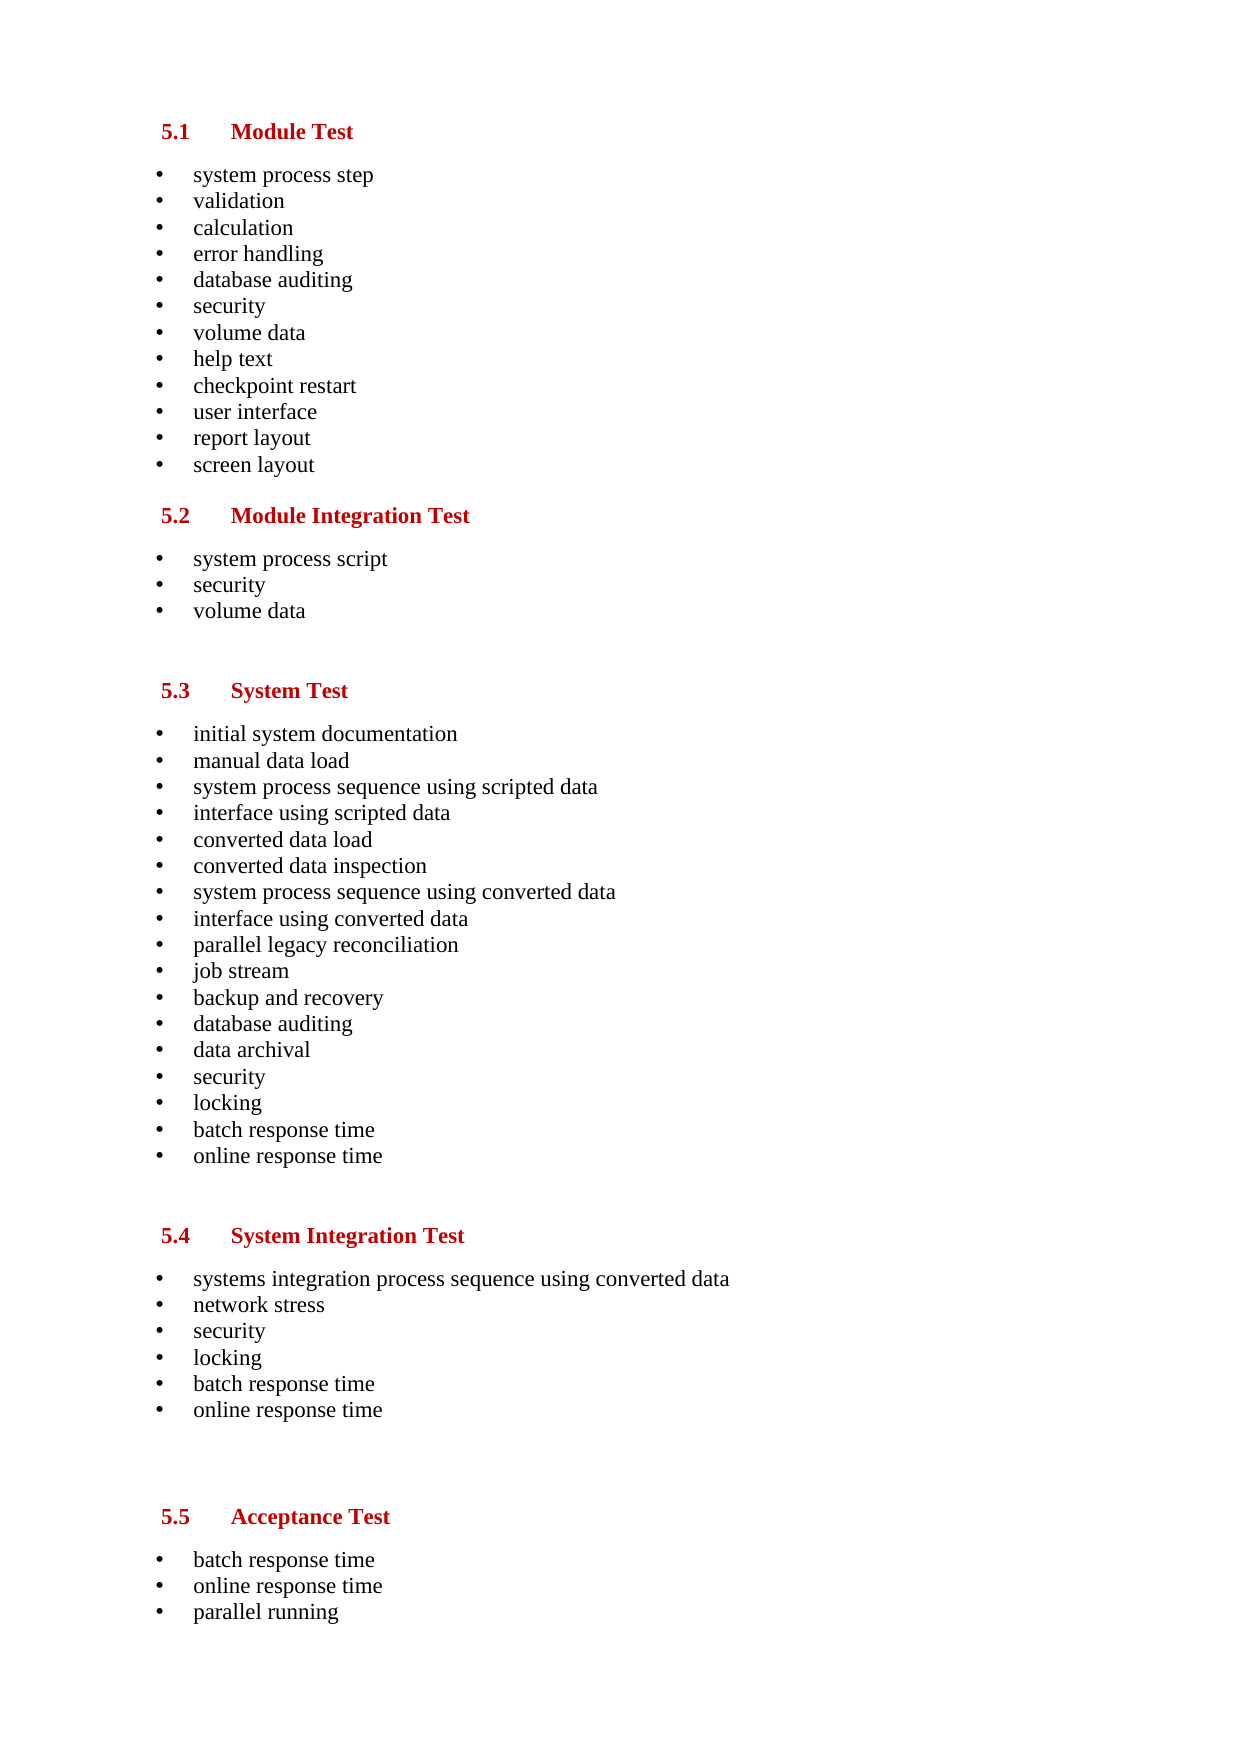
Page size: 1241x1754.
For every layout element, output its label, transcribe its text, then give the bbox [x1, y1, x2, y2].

list online response time [156, 1572, 1122, 1598]
list system process script [156, 545, 1122, 571]
list parallel legacy reconciliation [156, 931, 1122, 957]
list interface using converted data [156, 905, 1122, 931]
list calculation [156, 213, 1122, 240]
list system process step [156, 161, 1122, 187]
list error handling [156, 240, 1122, 266]
list user interface [156, 398, 1122, 424]
list security [156, 571, 1122, 597]
list manual data load [156, 747, 1122, 773]
list locking [156, 1089, 1122, 1116]
list report layout [156, 424, 1122, 451]
list batch response time [156, 1370, 1122, 1397]
list converted data load [156, 826, 1122, 852]
list converted data inspection [156, 852, 1122, 878]
list security [156, 1317, 1122, 1344]
list system process sequence using converted data [156, 878, 1122, 905]
list volume data [156, 597, 1122, 624]
list batch response time [156, 1546, 1122, 1572]
list database auditing [156, 266, 1122, 293]
subtitle Module Test [156, 118, 1122, 144]
list parallel running [156, 1598, 1122, 1625]
subtitle Module Integration Test [155, 502, 1122, 528]
list initial system documentation [156, 720, 1122, 747]
list system process sequence using scripted data [156, 773, 1122, 799]
list systems integration process sequence using converted data [156, 1265, 1122, 1291]
subtitle System Integration Test [155, 1222, 1122, 1248]
list database auditing [156, 1010, 1122, 1037]
subtitle Acceptance Test [155, 1503, 1122, 1529]
list online response time [156, 1142, 1122, 1168]
list job stream [156, 957, 1122, 984]
list backup and recovery [156, 984, 1122, 1010]
subtitle System Test [155, 678, 1122, 704]
list security [156, 1063, 1122, 1089]
list interface using scripted data [156, 799, 1122, 826]
list validation [156, 187, 1122, 213]
list volume data [156, 319, 1122, 345]
list checkpoint restart [156, 372, 1122, 398]
list screen layout [156, 451, 1122, 477]
list help text [156, 345, 1122, 372]
list online response time [156, 1397, 1122, 1423]
list batch response time [156, 1116, 1122, 1142]
list locking [156, 1344, 1122, 1370]
list network stress [156, 1291, 1122, 1317]
list security [156, 293, 1122, 319]
list data archival [156, 1037, 1122, 1063]
